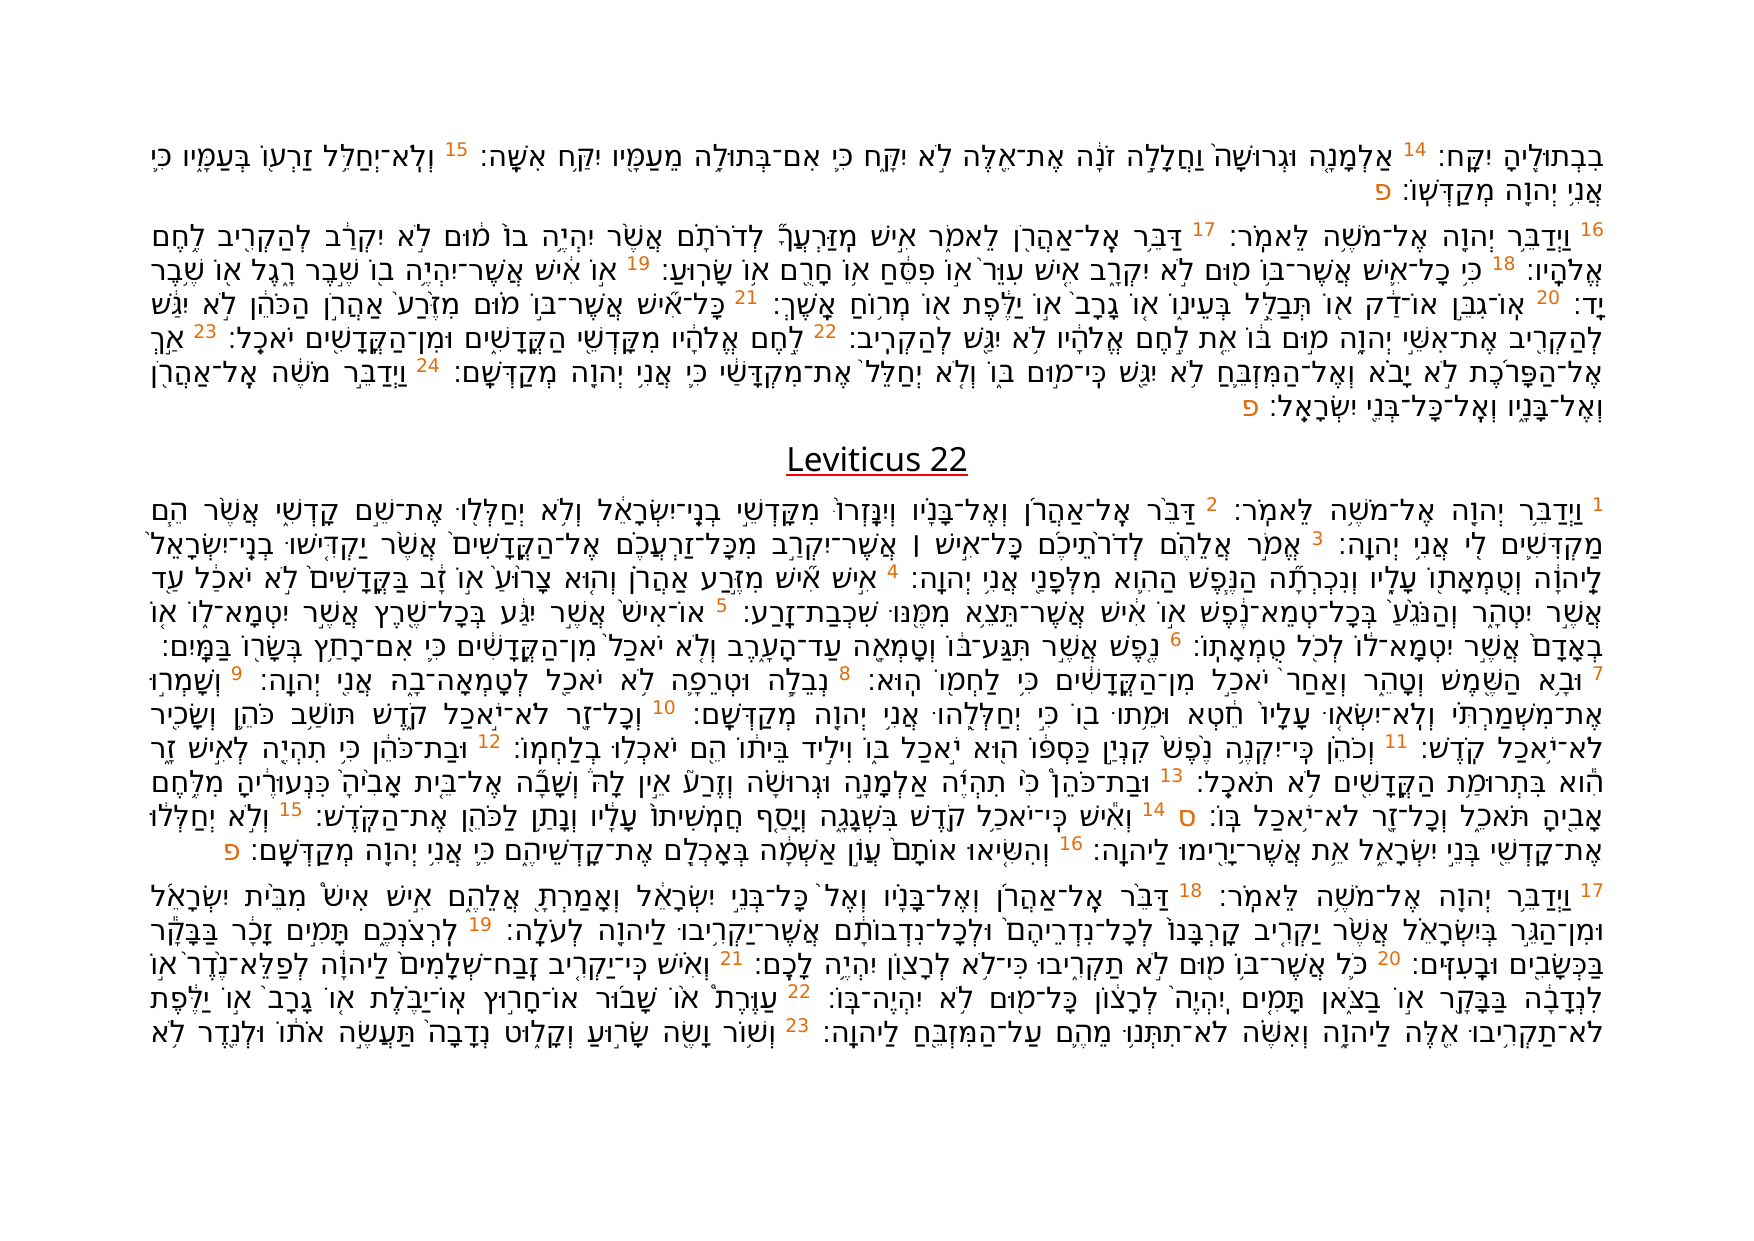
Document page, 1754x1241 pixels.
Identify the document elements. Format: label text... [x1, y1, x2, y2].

text 17 וַיְדַבֵּ֥ר יְהוָ֖ה אֶל־מֹשֶׁ֥ה לֵּאמֹֽר׃ ‬‬‬18 דַּבֵּ֨ר אֶֽל־אַהֲרֹ֜ן וְאֶל־בָּנָ֗יו וְאֶל֙ כָּל־בְּנֵ֣י יִשְׂרָאֵ֔ל וְאָמַרְתָּ֖ אֲלֵהֶ֑ם אִ֣ישׁ אִישׁ֩ מִבֵּ֨ית יִשְׂרָאֵ֜ל וּמִן־הַגֵּ֣ר בְּיִשְׂרָאֵ֗ל אֲשֶׁ֨ר יַקְרִ֤יב קָרְבָּנוֹ֙ לְכָל־נִדְרֵיהֶם֙ וּלְכָל־נִדְבוֹתָ֔ם אֲשֶׁר־יַקְרִ֥יבוּ לַיהוָ֖ה לְעֹלָֽה׃ ‬‬‬19 לִֽרְצֹנְכֶ֑ם תָּמִ֣ים זָכָ֔ר בַּבָּקָ֕ר בַּכְּשָׂבִ֖ים וּבָֽעִזִּֽים׃ ‬‬‬20 כֹּ֛ל אֲשֶׁר־בּ֥וֹ מ֖וּם לֹ֣א תַקְרִ֑יבוּ כִּי־לֹ֥א לְרָצ֖וֹן יִהְיֶ֥ה לָכֶֽם׃ ‬‬‬21 וְאִ֗ישׁ כִּֽי־יַקְרִ֤יב זֶֽבַח־שְׁלָמִים֙ לַיהוָ֔ה לְפַלֵּא־נֶ֙דֶר֙ א֣וֹ לִנְדָבָ֔ה בַּבָּקָ֖ר א֣וֹ בַצֹּ֑אן תָּמִ֤ים יִֽהְיֶה֙ לְרָצ֔וֹן כָּל־מ֖וּם לֹ֥א יִהְיֶה־בּֽוֹ׃ ‬‬‬22 עַוֶּרֶת֩ א֨וֹ שָׁב֜וּר אוֹ־חָר֣וּץ אֽוֹ־יַבֶּ֗לֶת א֤וֹ גָרָב֙ א֣וֹ יַלֶּ֔פֶת לֹא־תַקְרִ֥יבוּ אֵ֖לֶּה לַיהוָ֑ה וְאִשֶּׁ֗ה לֹא־תִתְּנ֥וּ מֵהֶ֛ם עַל־הַמִּזְבֵּ֖חַ לַיהוָֽה׃ ‬‬‬23 וְשׁ֥וֹר וָשֶׂ֖ה שָׂר֣וּעַ וְקָל֑וּט נְדָבָה֙ תַּעֲשֶׂ֣ה אֹת֔וֹ וּלְנֵ֖דֶר לֹ֥א יֵרָצֶֽה׃ ‬‬‬24 וּמָע֤וּךְ וְכָתוּת֙ וְנָת֣וּק וְכָר֔וּת לֹ֥א תַקְרִ֖יבוּ לַֽיהוָ֑ה וּֽבְאַרְצְכֶ֖ם לֹ֥א תַעֲשֽׂוּ׃ ‬‬‬25 וּמִיַּ֣ד בֶּן־נֵכָ֗ר לֹ֥א תַקְרִ֛יבוּ אֶת־לֶ֥חֶם אֱלֹהֵיכֶ֖ם מִכָּל־אֵ֑לֶּה כִּ֣י מָשְׁחָתָ֤ם בָּהֶם֙ מ֣וּם בָּ֔ם לֹ֥א יֵרָצ֖וּ לָכֶֽם׃ פ ‬‬‬‬‬‬‬‬‬‬‬‬ [150, 879, 1604, 1049]
text 1 וַיְדַבֵּ֥ר יְהוָ֖ה אֶל־מֹשֶׁ֥ה לֵּאמֹֽר׃ 2 דַּבֵּ֨ר אֶֽל־אַהֲרֹ֜ן וְאֶל־בָּנָ֗יו וְיִנָּֽזְרוּ֙ מִקָּדְשֵׁ֣י בְנֵֽי־יִשְׂרָאֵ֔ל וְלֹ֥א יְחַלְּל֖וּ אֶת־שֵׁ֣ם קָדְשִׁ֑י אֲשֶׁ֨ר הֵ֧ם מַקְדִּשִׁ֛ים לִ֖י אֲנִ֥י יְהוָֽה׃ ‬‬‬3 אֱמֹ֣ר אֲלֵהֶ֗ם לְדֹרֹ֨תֵיכֶ֜ם כָּל־אִ֣ישׁ ׀ אֲשֶׁר־יִקְרַ֣ב מִכָּל־זַרְעֲכֶ֗ם אֶל־הַקֳּדָשִׁים֙ אֲשֶׁ֨ר יַקְדִּ֤ישׁוּ בְנֵֽי־יִשְׂרָאֵל֙ לַֽיהוָ֔ה וְטֻמְאָת֖וֹ עָלָ֑יו וְנִכְרְתָ֞ה הַנֶּ֧פֶשׁ הַהִ֛וא מִלְּפָנַ֖י אֲנִ֥י יְהוָֽה׃ ‬‬‬4 אִ֣ישׁ אִ֞ישׁ מִזֶּ֣רַע אַהֲרֹ֗ן וְה֤וּא צָר֙וּעַ֙ א֣וֹ זָ֔ב בַּקֳּדָשִׁים֙ לֹ֣א יֹאכַ֔ל עַ֖ד אֲשֶׁ֣ר יִטְהָ֑ר וְהַנֹּגֵ֙עַ֙ בְּכָל־טְמֵא־נֶ֔פֶשׁ א֣וֹ אִ֔ישׁ אֲשֶׁר־תֵּצֵ֥א מִמֶּ֖נּוּ שִׁכְבַת־זָֽרַע׃ ‬‬‬5 אוֹ־אִישׁ֙ אֲשֶׁ֣ר יִגַּ֔ע בְּכָל־שֶׁ֖רֶץ אֲשֶׁ֣ר יִטְמָא־ל֑וֹ א֤וֹ בְאָדָם֙ אֲשֶׁ֣ר יִטְמָא־ל֔וֹ לְכֹ֖ל טֻמְאָתֽוֹ׃ ‬‬‬6 נֶ֚פֶשׁ אֲשֶׁ֣ר תִּגַּע־בּ֔וֹ וְטָמְאָ֖ה עַד־הָעָ֑רֶב וְלֹ֤א יֹאכַל֙ מִן־הַקֳּדָשִׁ֔ים כִּ֛י אִם־רָחַ֥ץ בְּשָׂר֖וֹ בַּמָּֽיִם׃ ‬‬‬7 וּבָ֥א הַשֶּׁ֖מֶשׁ וְטָהֵ֑ר וְאַחַר֙ יֹאכַ֣ל מִן־הַקֳּדָשִׁ֔ים כִּ֥י לַחְמ֖וֹ הֽוּא׃ ‬‬‬8 נְבֵלָ֧ה וּטְרֵפָ֛ה לֹ֥א יֹאכַ֖ל לְטָמְאָה־בָ֑הּ אֲנִ֖י יְהוָֽה׃ ‬‬‬9 וְשָׁמְר֣וּ אֶת־מִשְׁמַרְתִּ֗י וְלֹֽא־יִשְׂא֤וּ עָלָיו֙ חֵ֔טְא וּמֵ֥תוּ ב֖וֹ כִּ֣י יְחַלְּלֻ֑הוּ אֲנִ֥י יְהוָ֖ה מְקַדְּשָֽׁם׃ ‬‬‬10 וְכָל־זָ֖ר לֹא־יֹ֣אכַל קֹ֑דֶשׁ תּוֹשַׁ֥ב כֹּהֵ֛ן וְשָׂכִ֖יר לֹא־יֹ֥אכַל קֹֽדֶשׁ׃ ‬‬‬11 וְכֹהֵ֗ן כִּֽי־יִקְנֶ֥ה נֶ֙פֶשׁ֙ קִנְיַ֣ן כַּסְפּ֔וֹ ה֖וּא יֹ֣אכַל בּ֑וֹ וִילִ֣יד בֵּית֔וֹ הֵ֖ם יֹאכְל֥וּ בְלַחְמֽוֹ׃ ‬‬‬12 וּבַת־כֹּהֵ֔ן כִּ֥י תִהְיֶ֖ה לְאִ֣ישׁ זָ֑ר הִ֕וא בִּתְרוּמַ֥ת הַקֳּדָשִׁ֖ים לֹ֥א תֹאכֵֽל׃ ‬‬‬13 וּבַת־כֹּהֵן֩ כִּ֨י תִהְיֶ֜ה אַלְמָנָ֣ה וּגְרוּשָׁ֗ה וְזֶרַע֮ אֵ֣ין לָהּ֒ וְשָׁבָ֞ה אֶל־בֵּ֤ית אָבִ֙יהָ֙ כִּנְעוּרֶ֔יהָ מִלֶּ֥חֶם אָבִ֖יהָ תֹּאכֵ֑ל וְכָל־זָ֖ר לֹא־יֹ֥אכַל בּֽוֹ׃ ס ‬‬‬14 וְאִ֕ישׁ כִּֽי־יֹאכַ֥ל קֹ֖דֶשׁ בִּשְׁגָגָ֑ה וְיָסַ֤ף חֲמִֽשִׁיתוֹ֙ עָלָ֔יו וְנָתַ֥ן לַכֹּהֵ֖ן אֶת־הַקֹּֽדֶשׁ׃ ‬‬‬15 וְלֹ֣א יְחַלְּל֔וּ אֶת־קָדְשֵׁ֖י בְּנֵ֣י יִשְׂרָאֵ֑ל אֵ֥ת אֲשֶׁר־יָרִ֖ימוּ לַיהוָֽה׃ ‬‬‬16 וְהִשִּׂ֤יאוּ אוֹתָם֙ עֲוֺ֣ן אַשְׁמָ֔ה בְּאָכְלָ֖ם אֶת־קָדְשֵׁיהֶ֑ם כִּ֛י אֲנִ֥י יְהוָ֖ה מְקַדְּשָֽׁם׃ פ ‬‬‬‬‬‬‬‬‬‬‬‬‬‬‬‬‬‬ [150, 493, 1604, 867]
text 1 וַיֹּ֤אמֶר יְהוָה֙ אֶל־מֹשֶׁ֔ה אֱמֹ֥ר אֶל־הַכֹּהֲנִ֖ים בְּנֵ֣י אַהֲרֹ֑ן וְאָמַרְתָּ֣ אֲלֵהֶ֔ם לְנֶ֥פֶשׁ לֹֽא־יִטַּמָּ֖א בְּעַמָּֽיו׃ 2 כִּ֚י אִם־לִשְׁאֵר֔וֹ הַקָּרֹ֖ב אֵלָ֑יו לְאִמּ֣וֹ וּלְאָבִ֔יו וְלִבְנ֥וֹ וּלְבִתּ֖וֹ וּלְאָחִֽיו׃ ‬‬‬3 וְלַאֲחֹת֤וֹ הַבְּתוּלָה֙ הַקְּרוֹבָ֣ה אֵלָ֔יו אֲשֶׁ֥ר לֹֽא־הָיְתָ֖ה לְאִ֑ישׁ לָ֖הּ יִטַּמָּֽא׃ ‬‬‬4 לֹ֥א יִטַּמָּ֖א בַּ֣עַל בְּעַמָּ֑יו לְהֵ֖חַלּֽוֹ׃ ‬‬‬5 לֹֽא־*יקרחה **יִקְרְח֤וּ קָרְחָה֙ בְּרֹאשָׁ֔ם וּפְאַ֥ת זְקָנָ֖ם לֹ֣א יְגַלֵּ֑חוּ וּבִ֨בְשָׂרָ֔ם לֹ֥א יִשְׂרְט֖וּ שָׂרָֽטֶת׃ ‬‬‬6 קְדֹשִׁ֤ים יִהְיוּ֙ לֵאלֹ֣הֵיהֶ֔ם וְלֹ֣א יְחַלְּל֔וּ שֵׁ֖ם אֱלֹהֵיהֶ֑ם כִּי֩ אֶת־אִשֵּׁ֨י יְהוָ֜ה לֶ֧חֶם אֱלֹהֵיהֶ֛ם הֵ֥ם מַקְרִיבִ֖ם וְהָ֥יוּ קֹֽדֶשׁ׃ ‬‬‬7 אִשָּׁ֨ה זֹנָ֤ה וַחֲלָלָה֙ לֹ֣א יִקָּ֔חוּ וְאִשָּׁ֛ה גְּרוּשָׁ֥ה מֵאִישָׁ֖הּ לֹ֣א יִקָּ֑חוּ כִּֽי־קָדֹ֥שׁ ה֖וּא לֵאלֹהָֽיו׃ ‬‬‬8 וְקִדַּשְׁתּ֔וֹ כִּֽי־אֶת־לֶ֥חֶם אֱלֹהֶ֖יךָ ה֣וּא מַקְרִ֑יב קָדֹשׁ֙ יִֽהְיֶה־לָּ֔ךְ כִּ֣י קָד֔וֹשׁ אֲנִ֥י יְהוָ֖ה מְקַדִּשְׁכֶֽם׃ ‬‬‬9 וּבַת֙ אִ֣ישׁ כֹּהֵ֔ן כִּ֥י תֵחֵ֖ל לִזְנ֑וֹת אֶת־אָבִ֙יהָ֙ הִ֣יא מְחַלֶּ֔לֶת בָּאֵ֖שׁ תִּשָּׂרֵֽף׃ ס ‬‬‬10 וְהַכֹּהֵן֩ הַגָּד֨וֹל מֵאֶחָ֜יו אֲ‍ֽשֶׁר־יוּצַ֥ק עַל־רֹאשׁ֣וֹ ׀ שֶׁ֤מֶן הַמִּשְׁחָה֙ וּמִלֵּ֣א אֶת־יָד֔וֹ לִלְבֹּ֖שׁ אֶת־הַבְּגָדִ֑ים אֶת־רֹאשׁוֹ֙ לֹ֣א יִפְרָ֔ע וּבְגָדָ֖יו לֹ֥א יִפְרֹֽם׃ ‬‬‬11 וְעַ֛ל כָּל־נַפְשֹׁ֥ת מֵ֖ת לֹ֣א יָבֹ֑א לְאָבִ֥יו וּלְאִמּ֖וֹ לֹ֥א יִטַּמָּֽא׃ ‬‬‬12 וּמִן־הַמִּקְדָּשׁ֙ לֹ֣א יֵצֵ֔א וְלֹ֣א יְחַלֵּ֔ל אֵ֖ת מִקְדַּ֣שׁ אֱלֹהָ֑יו כִּ֡י נֵ֠זֶר שֶׁ֣מֶן מִשְׁחַ֧ת אֱלֹהָ֛יו עָלָ֖יו אֲנִ֥י יְהוָֽה׃ ‬‬‬13 וְה֕וּא אִשָּׁ֥ה בִבְתוּלֶ֖יהָ יִקָּֽח׃ ‬‬‬14 אַלְמָנָ֤ה וּגְרוּשָׁה֙ וַחֲלָלָ֣ה זֹנָ֔ה אֶת־אֵ֖לֶּה לֹ֣א יִקָּ֑ח כִּ֛י אִם־בְּתוּלָ֥ה מֵעַמָּ֖יו יִקַּ֥ח אִשָּֽׁה׃ ‬‬‬15 וְלֹֽא־יְחַלֵּ֥ל זַרְע֖וֹ בְּעַמָּ֑יו כִּ֛י אֲנִ֥י יְהוָ֖ה מְקַדְּשֽׁוֹ׃ פ ‬‬‬‬‬‬‬‬‬‬‬‬‬‬‬‬‬ [150, 139, 1604, 207]
text Leviticus 22 [150, 436, 1604, 481]
text 16 וַיְדַבֵּ֥ר יְהוָ֖ה אֶל־מֹשֶׁ֥ה לֵּאמֹֽר׃ ‬‬‬17 דַּבֵּ֥ר אֶֽל־אַהֲרֹ֖ן לֵאמֹ֑ר אִ֣ישׁ מִֽזַּרְעֲךָ֞ לְדֹרֹתָ֗ם אֲשֶׁ֨ר יִהְיֶ֥ה בוֹ֙ מ֔וּם לֹ֣א יִקְרַ֔ב לְהַקְרִ֖יב לֶ֥חֶם אֱלֹהָֽיו׃ ‬‬‬18 כִּ֥י כָל־אִ֛ישׁ אֲשֶׁר־בּ֥וֹ מ֖וּם לֹ֣א יִקְרָ֑ב אִ֤ישׁ עִוֵּר֙ א֣וֹ פִסֵּ֔חַ א֥וֹ חָרֻ֖ם א֥וֹ שָׂרֽוּעַ׃ ‬‬‬19 א֣וֹ אִ֔ישׁ אֲשֶׁר־יִהְיֶ֥ה ב֖וֹ שֶׁ֣בֶר רָ֑גֶל א֖וֹ שֶׁ֥בֶר יָֽד׃ ‬‬‬20 אֽוֹ־גִבֵּ֣ן אוֹ־דַ֔ק א֖וֹ תְּבַלֻּ֣ל בְּעֵינ֑וֹ א֤וֹ גָרָב֙ א֣וֹ יַלֶּ֔פֶת א֖וֹ מְר֥וֹחַ אָֽשֶׁךְ׃ ‬‬‬21 כָּל־אִ֞ישׁ אֲשֶׁר־בּ֣וֹ מ֗וּם מִזֶּ֙רַע֙ אַהֲרֹ֣ן הַכֹּהֵ֔ן לֹ֣א יִגַּ֔שׁ לְהַקְרִ֖יב אֶת־אִשֵּׁ֣י יְהוָ֑ה מ֣וּם בּ֔וֹ אֵ֚ת לֶ֣חֶם אֱלֹהָ֔יו לֹ֥א יִגַּ֖שׁ לְהַקְרִֽיב׃ ‬‬‬22 לֶ֣חֶם אֱלֹהָ֔יו מִקָּדְשֵׁ֖י הַקֳּדָשִׁ֑ים וּמִן־הַקֳּדָשִׁ֖ים יֹאכֵֽל׃ ‬‬‬23 אַ֣ךְ אֶל־הַפָּרֹ֜כֶת לֹ֣א יָבֹ֗א וְאֶל־הַמִּזְבֵּ֛חַ לֹ֥א יִגַּ֖שׁ כִּֽי־מ֣וּם בּ֑וֹ וְלֹ֤א יְחַלֵּל֙ אֶת־מִקְדָּשַׁ֔י כִּ֛י אֲנִ֥י יְהוָ֖ה מְקַדְּשָֽׁם׃ ‬‬‬24 וַיְדַבֵּ֣ר מֹשֶׁ֔ה אֶֽל־אַהֲרֹ֖ן וְאֶל־בָּנָ֑יו וְאֶֽל־כָּל־בְּנֵ֖י יִשְׂרָאֵֽל׃ פ ‬‬‬‬‬‬‬‬‬‬‬‬ [150, 219, 1604, 423]
